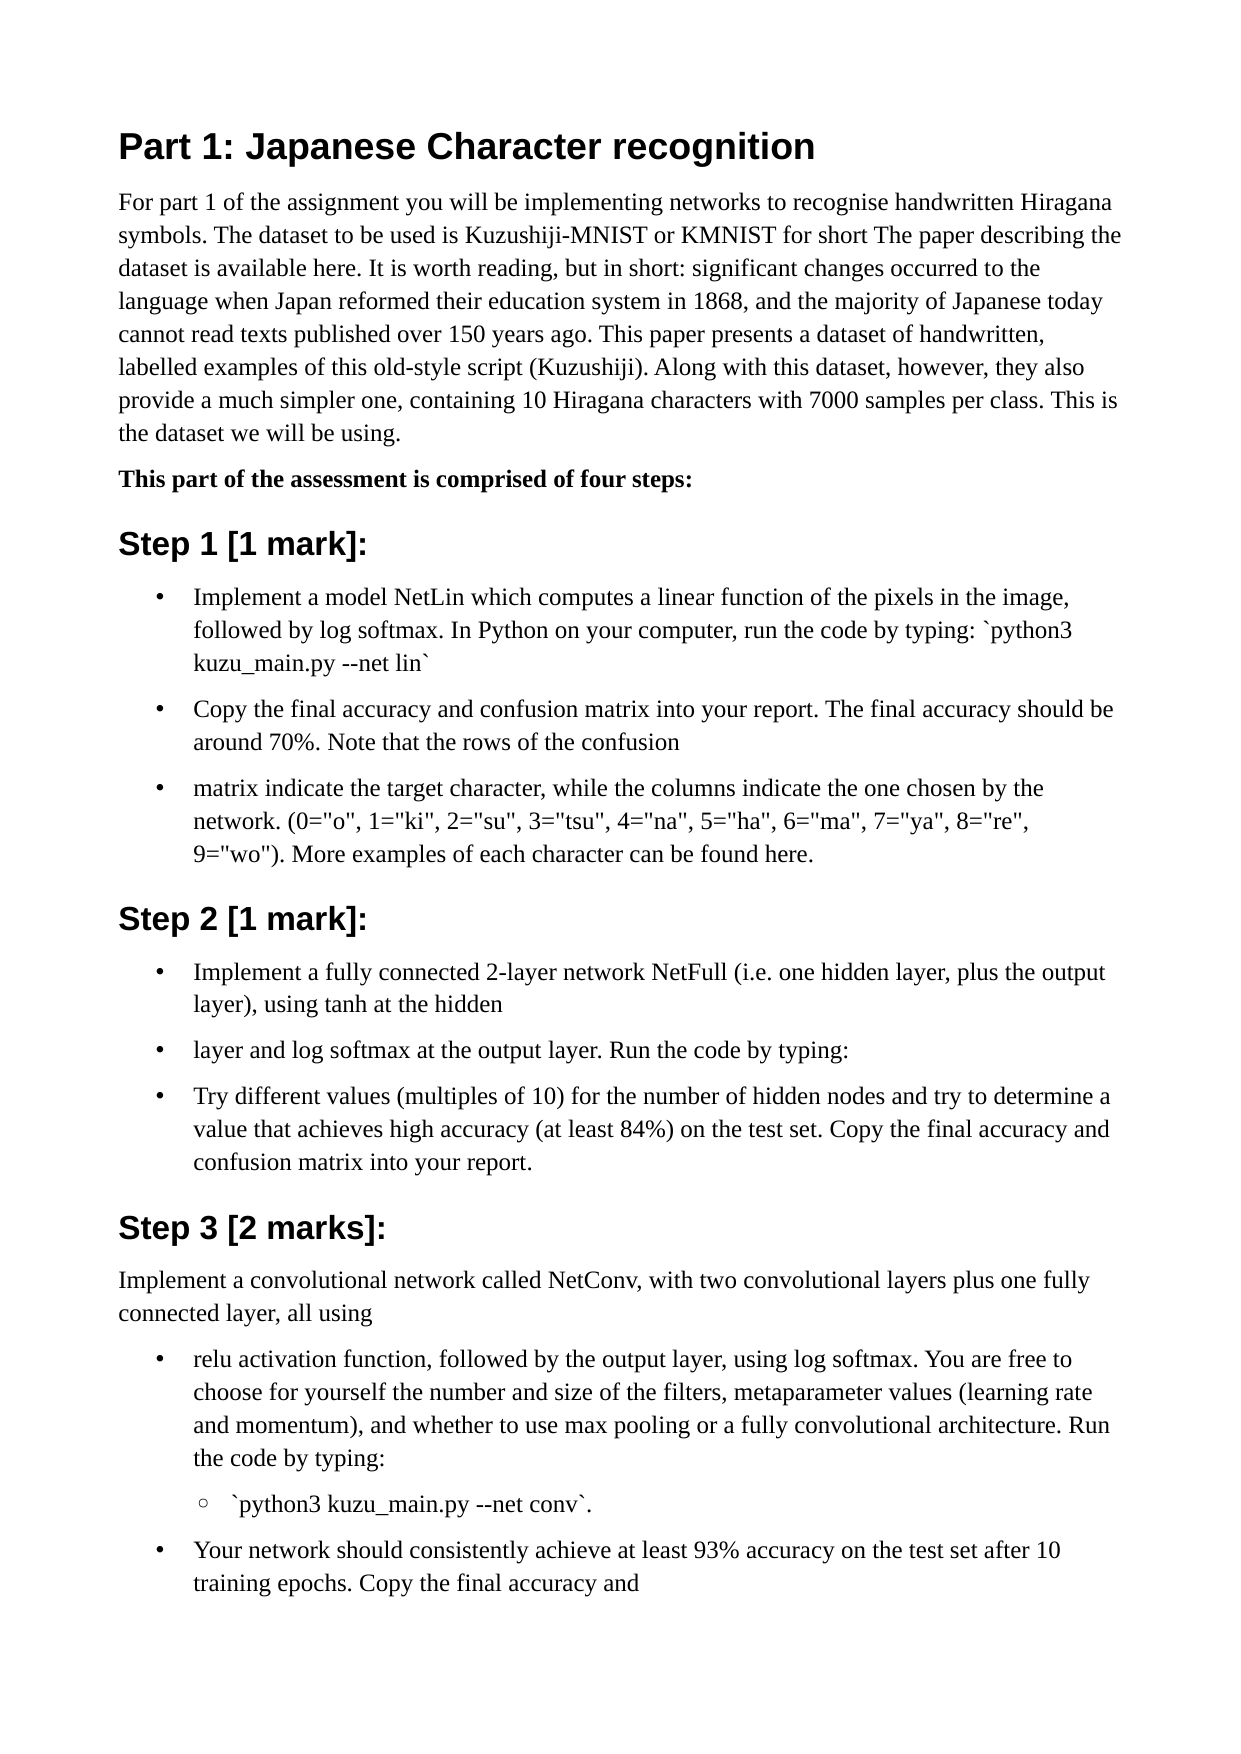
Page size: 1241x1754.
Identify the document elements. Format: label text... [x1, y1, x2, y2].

text Implement a convolutional network called NetConv, with two convolutional layers plus one fully connected layer, all using [118, 1265, 1122, 1327]
list Implement a model NetLin which computes a linear function of the pixels in the image, followed by log softmax. In Python on your computer, run the code by typing: `python3 kuzu_main.py --net lin` [156, 582, 1122, 677]
list matrix indicate the target character, while the columns indicate the one chosen by the network. (0="o", 1="ki", 2="su", 3="tsu", 4="na", 5="ha", 6="ma", 7="ya", 8="re", 9="wo"). More examples of each character can be found here. [156, 773, 1122, 868]
list Copy the final accuracy and confusion matrix into your report. The final accuracy should be around 70%. Note that the rows of the confusion [156, 694, 1122, 756]
subtitle Step 1 [1 mark]: [118, 524, 1122, 563]
text This part of the assessment is comprised of four steps: [118, 464, 1122, 493]
subtitle Step 3 [2 marks]: [118, 1208, 1122, 1246]
list layer and log softmax at the output layer. Run the code by typing: [156, 1036, 1122, 1064]
list `python3 kuzu_main.py --net conv`. [193, 1489, 1122, 1518]
subtitle Part 1: Japanese Character recognition [118, 124, 1122, 168]
text For part 1 of the assignment you will be implementing networks to recognise handwritten Hiragana symbols. The dataset to be used is Kuzushiji-MNIST or KMNIST for short The paper describing the dataset is available here. It is worth reading, but in short: significant changes occurred to the language when Japan reformed their education system in 1868, and the majority of Japanese today cannot read texts published over 150 years ago. This paper presents a dataset of handwritten, labelled examples of this old-style script (Kuzushiji). Along with this dataset, however, they also provide a much simpler one, containing 10 Hiragana characters with 7000 samples per class. This is the dataset we will be using. [118, 187, 1122, 447]
subtitle Step 2 [1 mark]: [118, 899, 1122, 938]
list Your network should consistently achieve at least 93% accuracy on the test set after 10 training epochs. Copy the final accuracy and [156, 1535, 1122, 1597]
list Try different values (multiples of 10) for the number of hidden nodes and try to determine a value that achieves high accuracy (at least 84%) on the test set. Copy the final accuracy and confusion matrix into your report. [156, 1081, 1122, 1176]
list Implement a fully connected 2-layer network NetFull (i.e. one hidden layer, plus the output layer), using tanh at the hidden [156, 957, 1122, 1018]
list relu activation function, followed by the output layer, using log softmax. You are free to choose for yourself the number and size of the filters, metaparameter values (learning rate and momentum), and whether to use max pooling or a fully convolutional architecture. Run the code by typing: [156, 1344, 1122, 1472]
